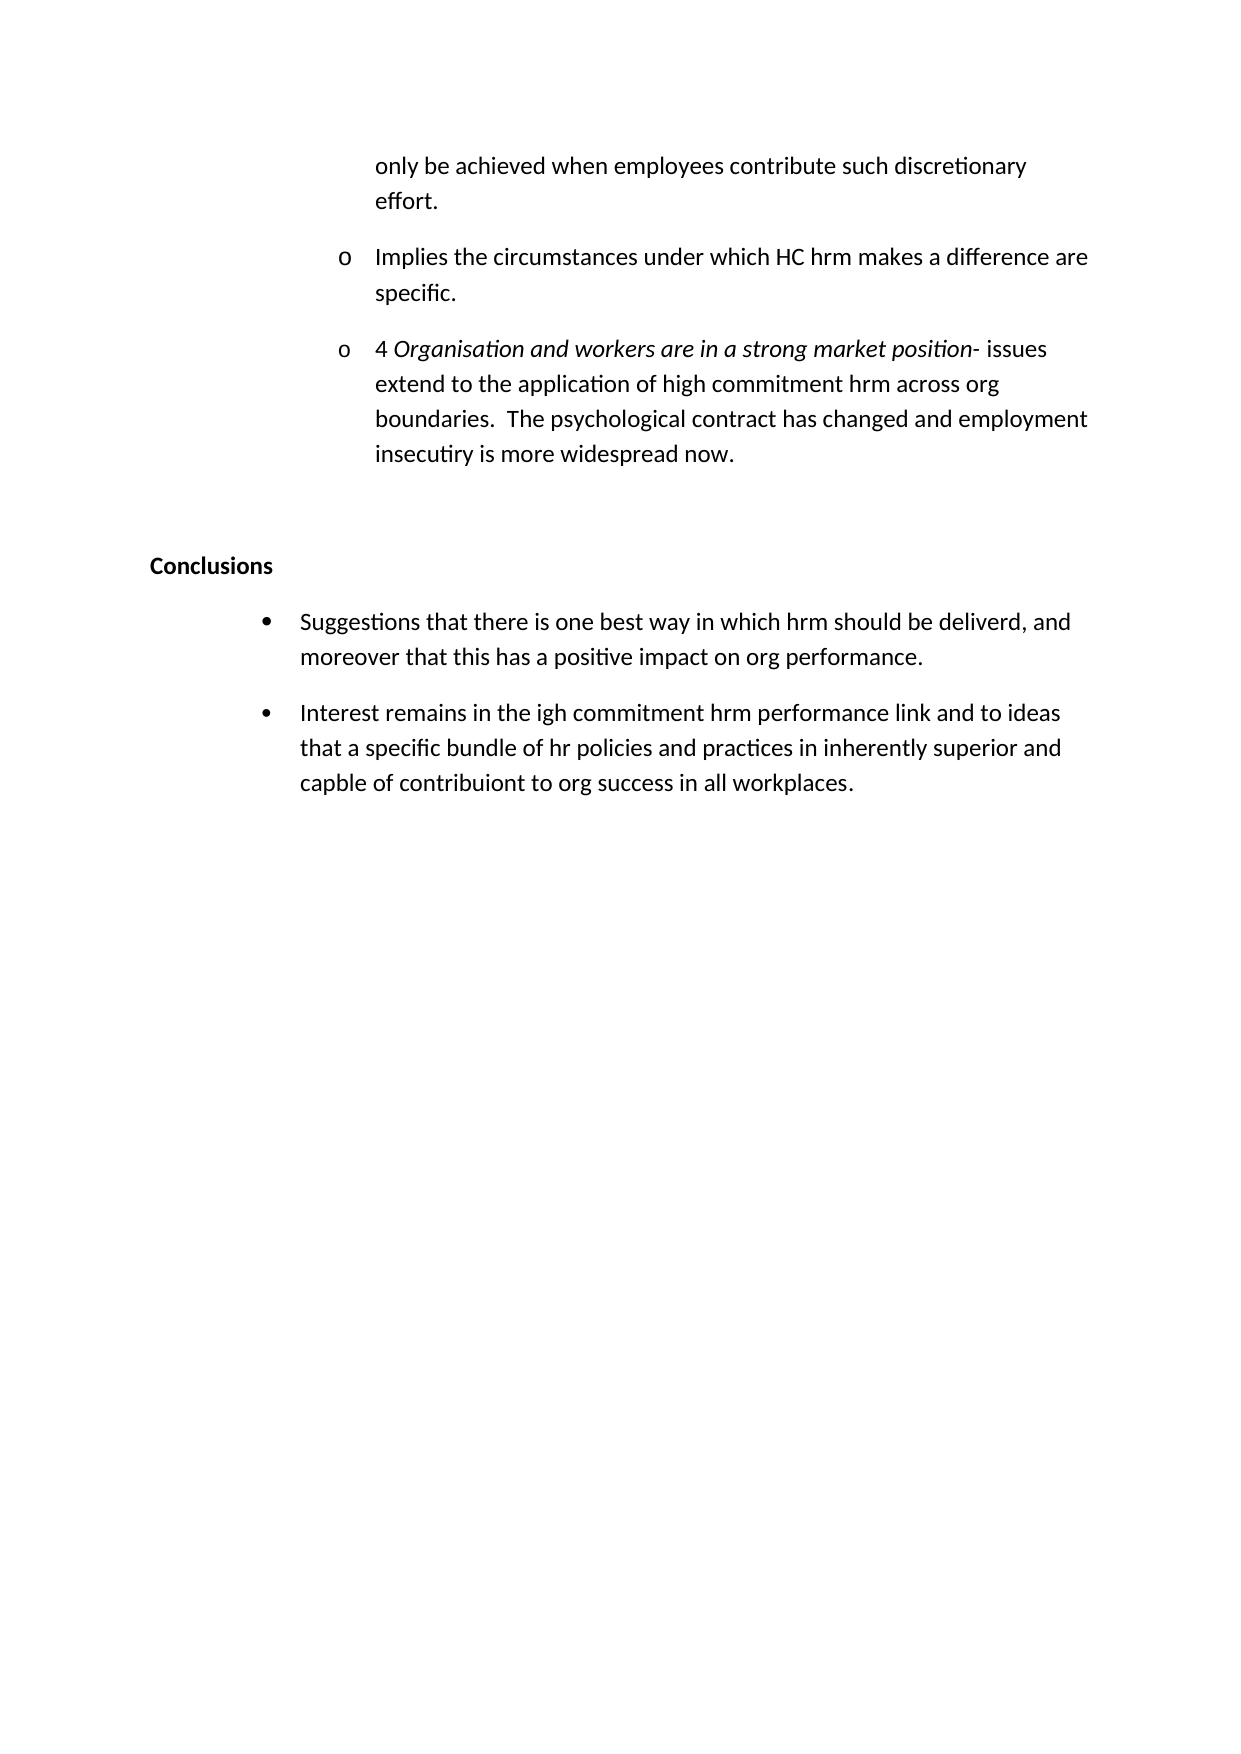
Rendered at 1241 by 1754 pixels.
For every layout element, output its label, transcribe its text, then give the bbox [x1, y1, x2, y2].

list 4 Organisation and workers are in a strong market position- issues extend to the application of high commitment hrm across org boundaries. The psychological contract has changed and employment insecutiry is more widespread now. [337, 333, 1090, 469]
list only be achieved when employees contribute such discretionary effort. [337, 150, 1090, 216]
list Implies the circumstances under which HC hrm makes a difference are specific. [337, 241, 1090, 308]
list Interest remains in the igh commitment hrm performance link and to ideas that a specific bundle of hr policies and practices in inherently superior and capble of contribuiont to org success in all workplaces. [262, 697, 1090, 797]
text Conclusions [150, 550, 1090, 581]
list Suggestions that there is one best way in which hrm should be deliverd, and moreover that this has a positive impact on org performance. [262, 606, 1090, 672]
